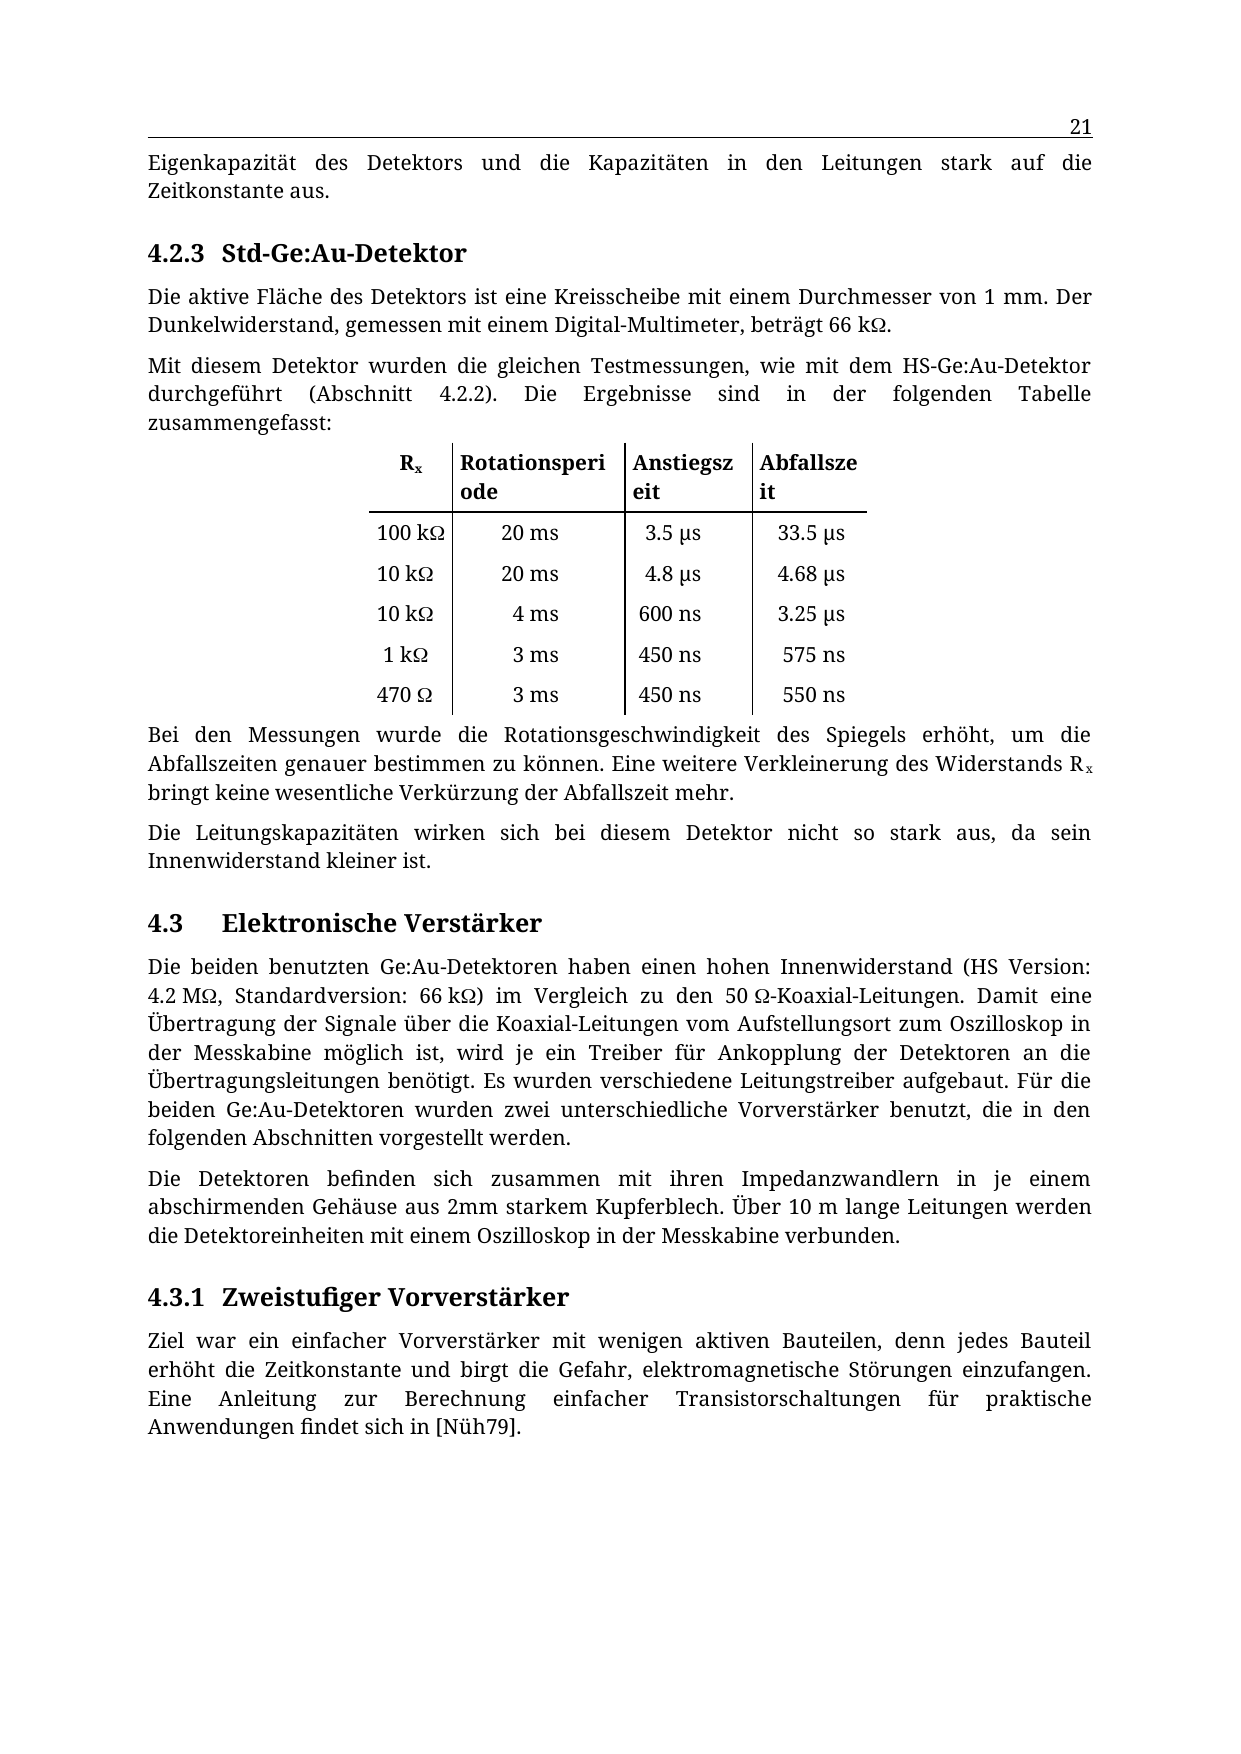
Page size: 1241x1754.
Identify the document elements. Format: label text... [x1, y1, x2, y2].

text Eigenkapazität des Detektors und die Kapazi­täten in den Leitun­gen stark auf die Zeitkonstante aus. [148, 148, 1092, 205]
text Bei den Messungen wurde die Rotationsgeschwindigkeit des Spiegels erhöht, um die Abfallszeiten genauer bestimmen zu können. Eine weitere Verkleinerung des Widerstands Rx bringt keine wesentliche Verkürzung der Abfallszeit mehr. [148, 720, 1092, 806]
text Die beiden benutzten Ge:Au-Detektoren haben einen hohen Innenwiderstand (HS Version: 4.2 M, Standard­version: 66 k) im Vergleich zu den 50 -Koaxial-Leitungen. Damit eine Übertragung der Signale über die Koaxial-Leitungen vom Aufstellungsort zum Oszilloskop in der Messkabine möglich ist, wird je ein Treiber für Ankopplung der Detektoren an die Übertragungsleitungen benötigt. Es wurden verschiedene Leitungstreiber aufgebaut. Für die beiden Ge:Au-Detektoren wurden zwei unterschiedliche Vorverstärker benutzt, die in den folgenden Abschnitten vorgestellt werden. [148, 952, 1092, 1152]
text Die Detektoren befinden sich zusammen mit ihren Impedanzwandlern in je einem abschirmenden Gehäuse aus 2mm starkem Kupferblech. Über 10 m lange Leitungen werden die Detektoreinheiten mit einem Oszilloskop in der Messkabine verbunden. [148, 1164, 1092, 1249]
table_cell 10 k [369, 553, 452, 593]
table_cell 470  [369, 674, 452, 714]
table_cell 20 ms [453, 513, 624, 553]
table_cell 20 ms [453, 553, 624, 593]
table_cell 4 ms [453, 593, 624, 634]
table_cell 600 ns [626, 593, 752, 634]
table_header Anstiegszeit [626, 443, 752, 511]
table_cell 1 k [369, 634, 452, 674]
subtitle Elektronische Verstärker [148, 906, 1092, 940]
table_cell 33.5 µs [753, 513, 867, 553]
text Ziel war ein einfacher Vorverstärker mit wenigen aktiven Bauteilen, denn jedes Bauteil erhöht die Zeitkon­stante und birgt die Gefahr, elektromagnetische Störungen einzufangen. Eine Anleitung zur Berechnung einfa­cher Transistorschaltungen für praktische Anwendungen findet sich in [Nüh79]. [148, 1326, 1092, 1441]
text Die Leitungskapazitäten wirken sich bei diesem Detektor nicht so stark aus, da sein Innenwiderstand kleiner ist. [148, 818, 1092, 875]
text Mit diesem Detektor wurden die gleichen Testmessungen, wie mit dem HS-Ge:Au-Detektor durchgeführt (Abschnitt 4.2.2). Die Ergebnisse sind in der folgenden Tabelle zusammengefasst: [148, 351, 1092, 436]
table_header Rx [369, 443, 452, 511]
table_cell 575 ns [753, 634, 867, 674]
subtitle Std-Ge:Au-Detektor [148, 236, 1092, 270]
table_cell 3.25 µs [753, 593, 867, 634]
table_cell 4.68 µs [753, 553, 867, 593]
table_cell 550 ns [753, 674, 867, 714]
table_cell 3.5 µs [626, 513, 752, 553]
table_cell 4.8 µs [626, 553, 752, 593]
subtitle Zweistufiger Vorverstärker [148, 1280, 1092, 1314]
table_cell 3 ms [453, 634, 624, 674]
text Die aktive Fläche des Detektors ist eine Kreisscheibe mit einem Durchmesser von 1 mm. Der Dunkelwider­stand, gemessen mit einem Digital-Multimeter, beträgt 66 k. [148, 282, 1092, 339]
table_cell 450 ns [626, 674, 752, 714]
table_cell 10 k [369, 593, 452, 634]
table_cell 450 ns [626, 634, 752, 674]
table_header Abfallszeit [753, 443, 867, 511]
table_cell 100 k [369, 513, 452, 553]
table_header Rotationsperiode [453, 443, 624, 511]
table_cell 3 ms [453, 674, 624, 714]
